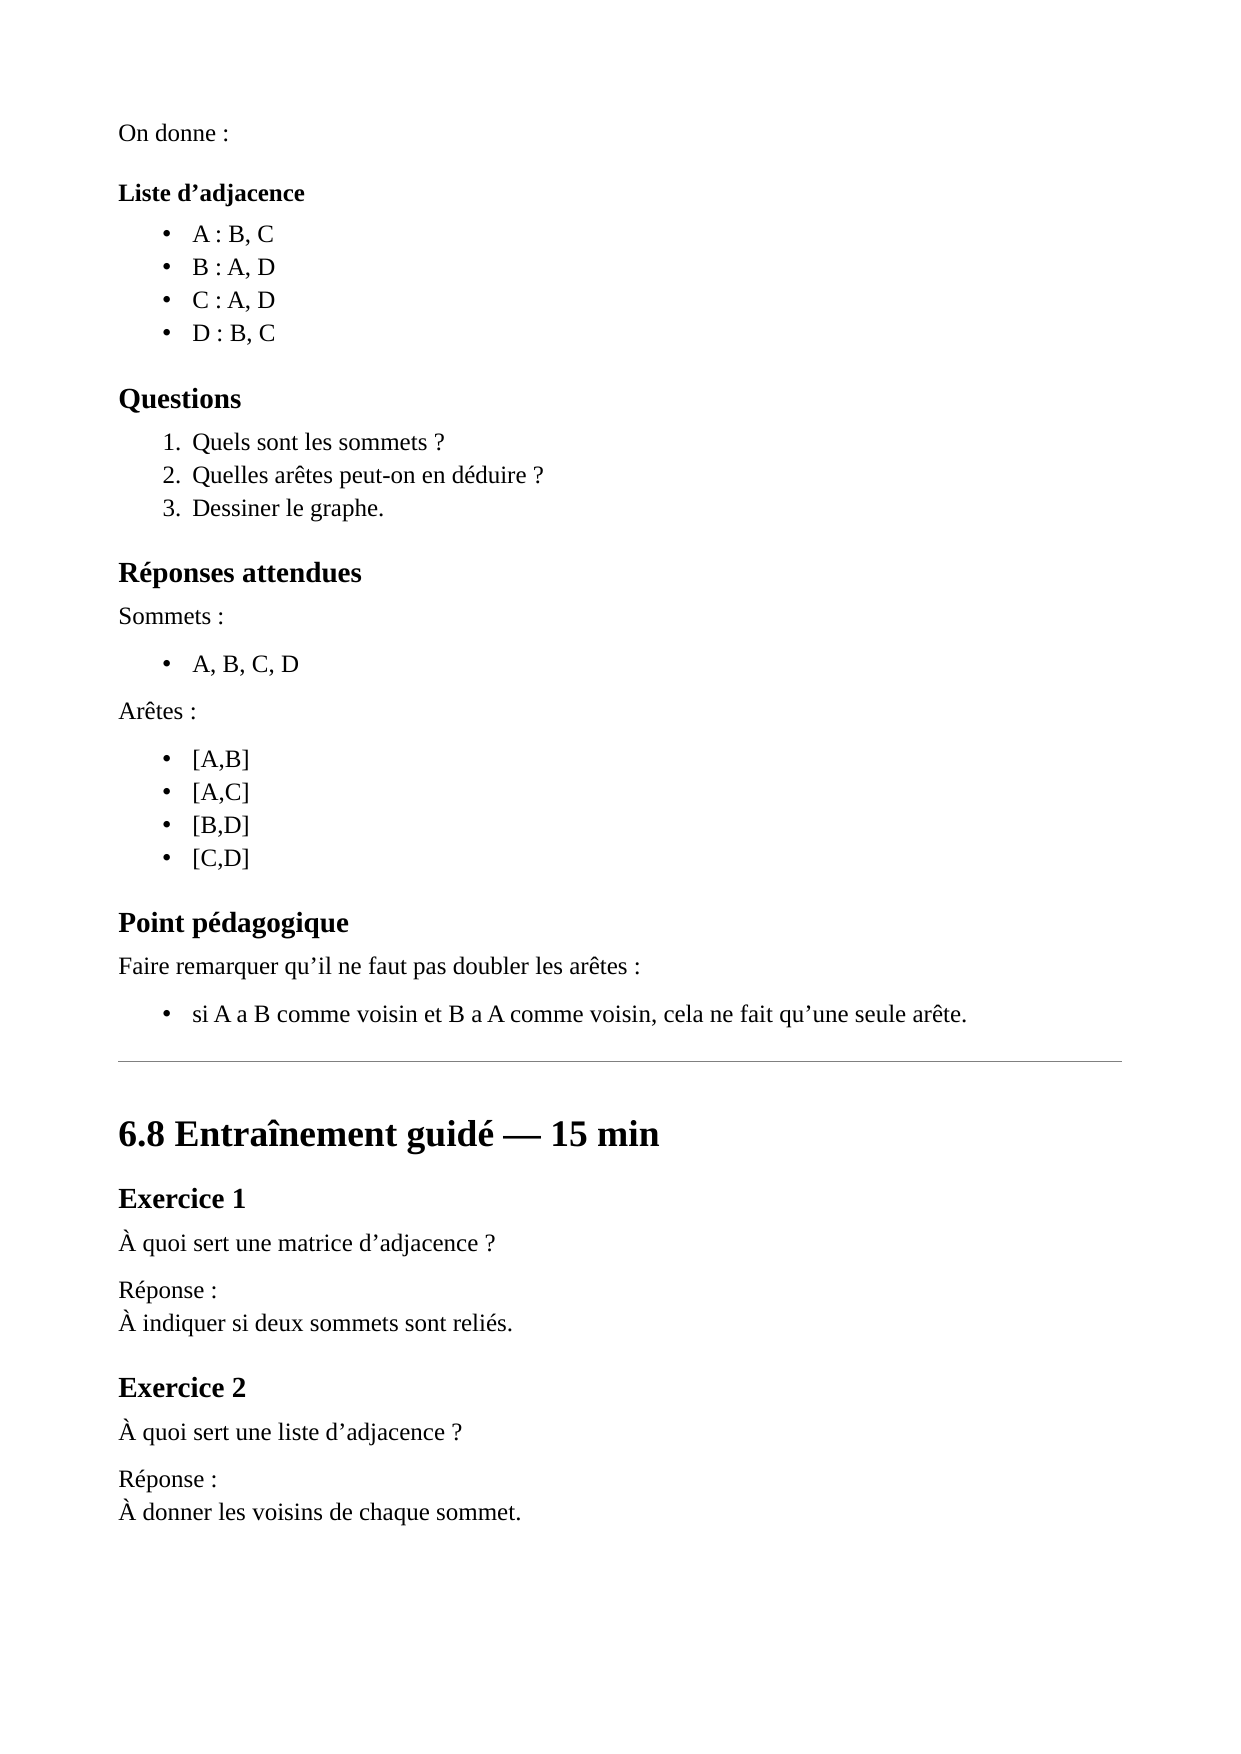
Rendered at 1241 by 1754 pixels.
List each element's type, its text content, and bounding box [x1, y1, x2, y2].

text Réponse : À indiquer si deux sommets sont reliés. [118, 1275, 1122, 1337]
text Faire remarquer qu’il ne faut pas doubler les arêtes : [118, 951, 1122, 980]
list A, B, C, D [162, 649, 1122, 677]
list si A a B comme voisin et B a A comme voisin, cela ne fait qu’une seule arête. [162, 999, 1122, 1027]
list Dessiner le graphe. [162, 493, 1122, 522]
list [C,D] [162, 843, 1122, 872]
list [A,B] [162, 744, 1122, 773]
subtitle Questions [118, 381, 1122, 414]
subtitle 6.8 Entraînement guidé — 15 min [118, 1111, 1122, 1154]
list C : A, D [162, 286, 1122, 314]
subtitle Point pédagogique [118, 905, 1122, 939]
list [B,D] [162, 810, 1122, 839]
text À quoi sert une matrice d’adjacence ? [118, 1228, 1122, 1256]
text À quoi sert une liste d’adjacence ? [118, 1417, 1122, 1445]
text Réponse : À donner les voisins de chaque sommet. [118, 1464, 1122, 1526]
subtitle Liste d’adjacence [118, 178, 1122, 207]
list A : B, C [162, 219, 1122, 248]
list Quels sont les sommets ? [162, 427, 1122, 456]
text Arêtes : [118, 696, 1122, 725]
list D : B, C [162, 318, 1122, 347]
subtitle Exercice 1 [118, 1182, 1122, 1215]
list [A,C] [162, 777, 1122, 806]
list B : A, D [162, 252, 1122, 281]
text On donne : [118, 118, 1122, 147]
subtitle Exercice 2 [118, 1371, 1122, 1404]
subtitle Réponses attendues [118, 555, 1122, 588]
list Quelles arêtes peut-on en déduire ? [162, 460, 1122, 488]
text Sommets : [118, 601, 1122, 630]
